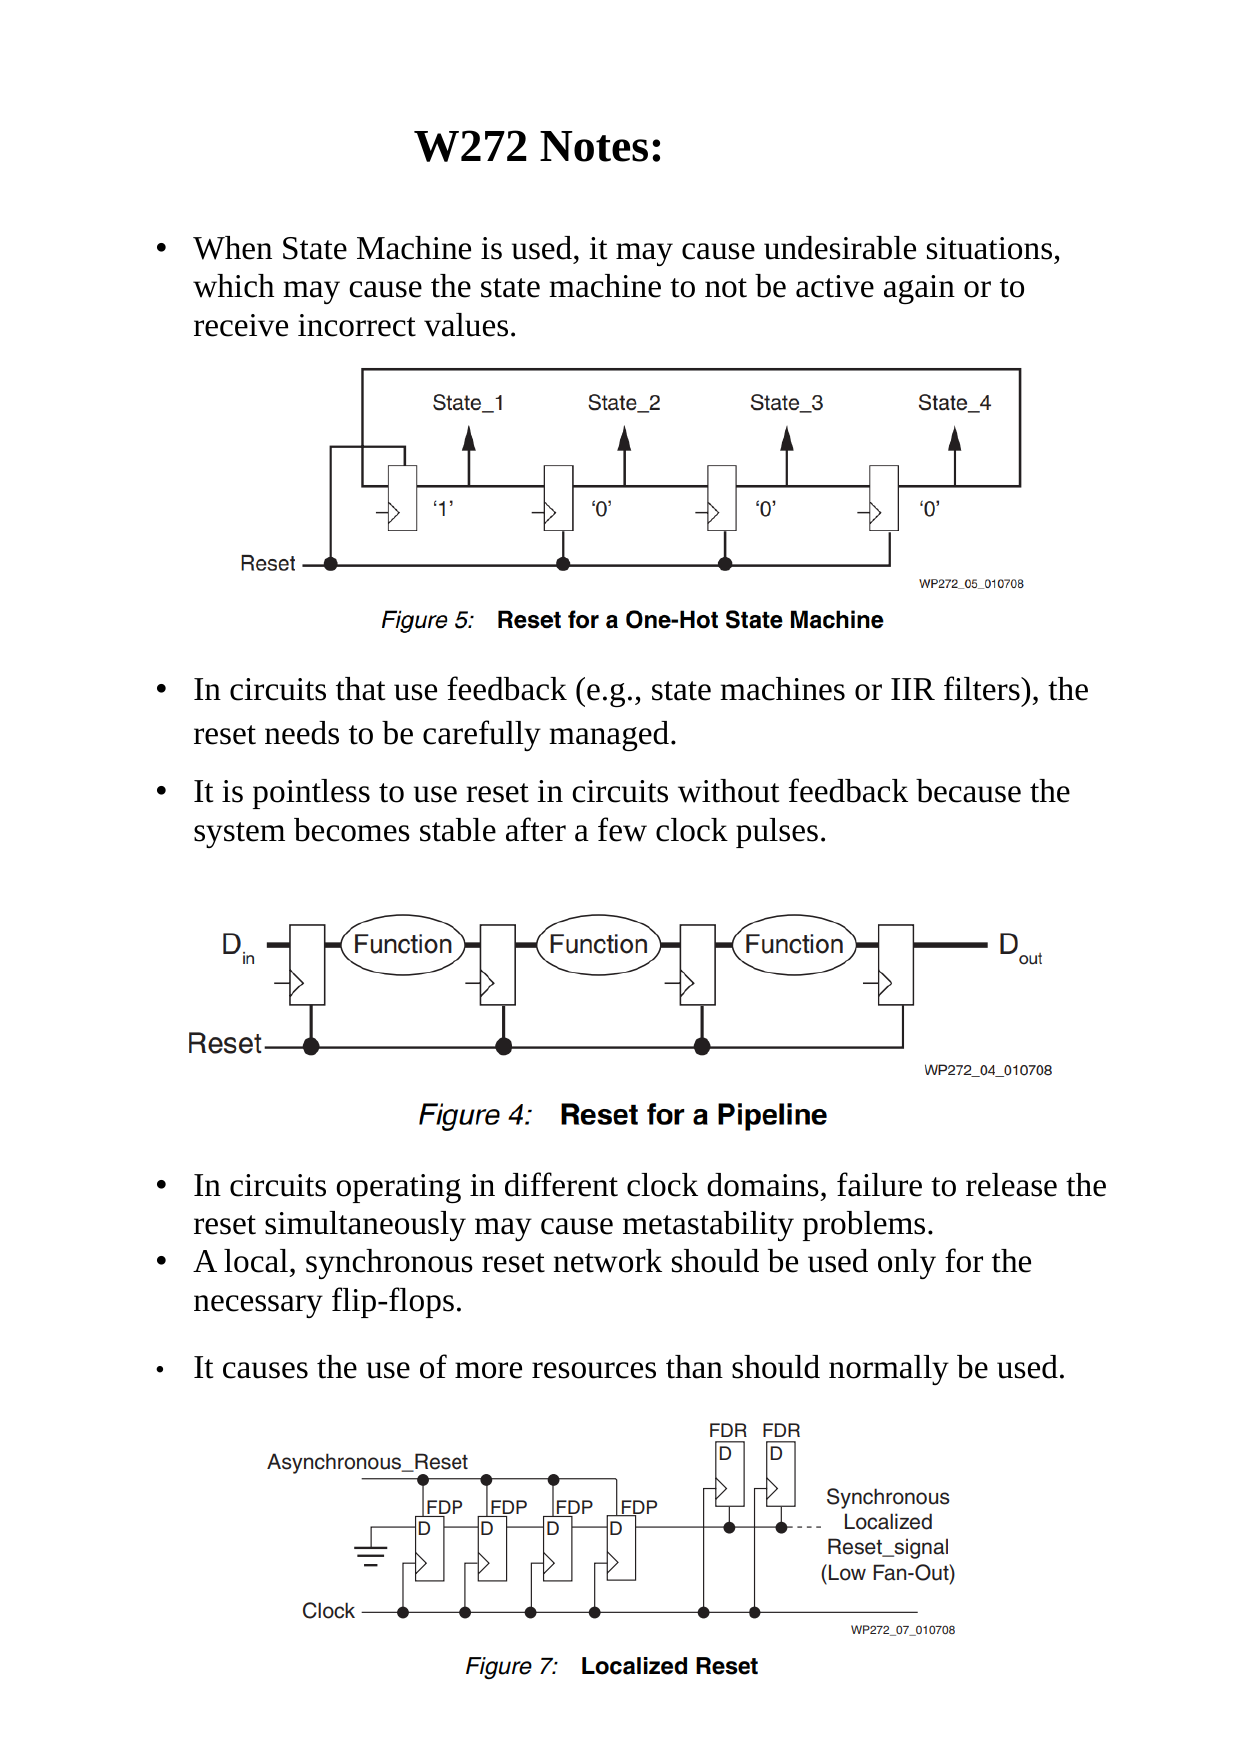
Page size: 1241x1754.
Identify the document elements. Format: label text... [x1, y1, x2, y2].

text W272 Notes: [118, 118, 1122, 171]
list It causes the use of more resources than should normally be used. [156, 1347, 1122, 1385]
list A local, synchronous reset network should be used only for the necessary flip-flops. [156, 1242, 1122, 1318]
list When State Machine is used, it may cause undesirable situations, which may cause the state machine to not be active again or to receive incorrect values. [156, 228, 1122, 343]
picture [136, 343, 1104, 641]
list It is pointless to use reset in circuits without feedback because the system becomes stable after a few clock pulses. [156, 772, 1122, 848]
list In circuits that use feedback (e.g., state machines or IIR filters), the reset needs to be carefully managed. [156, 669, 1122, 751]
picture [166, 898, 1133, 1137]
list In circuits operating in different clock domains, failure to release the reset simultaneously may cause metastability problems. [156, 1165, 1122, 1242]
picture [163, 1409, 1043, 1690]
